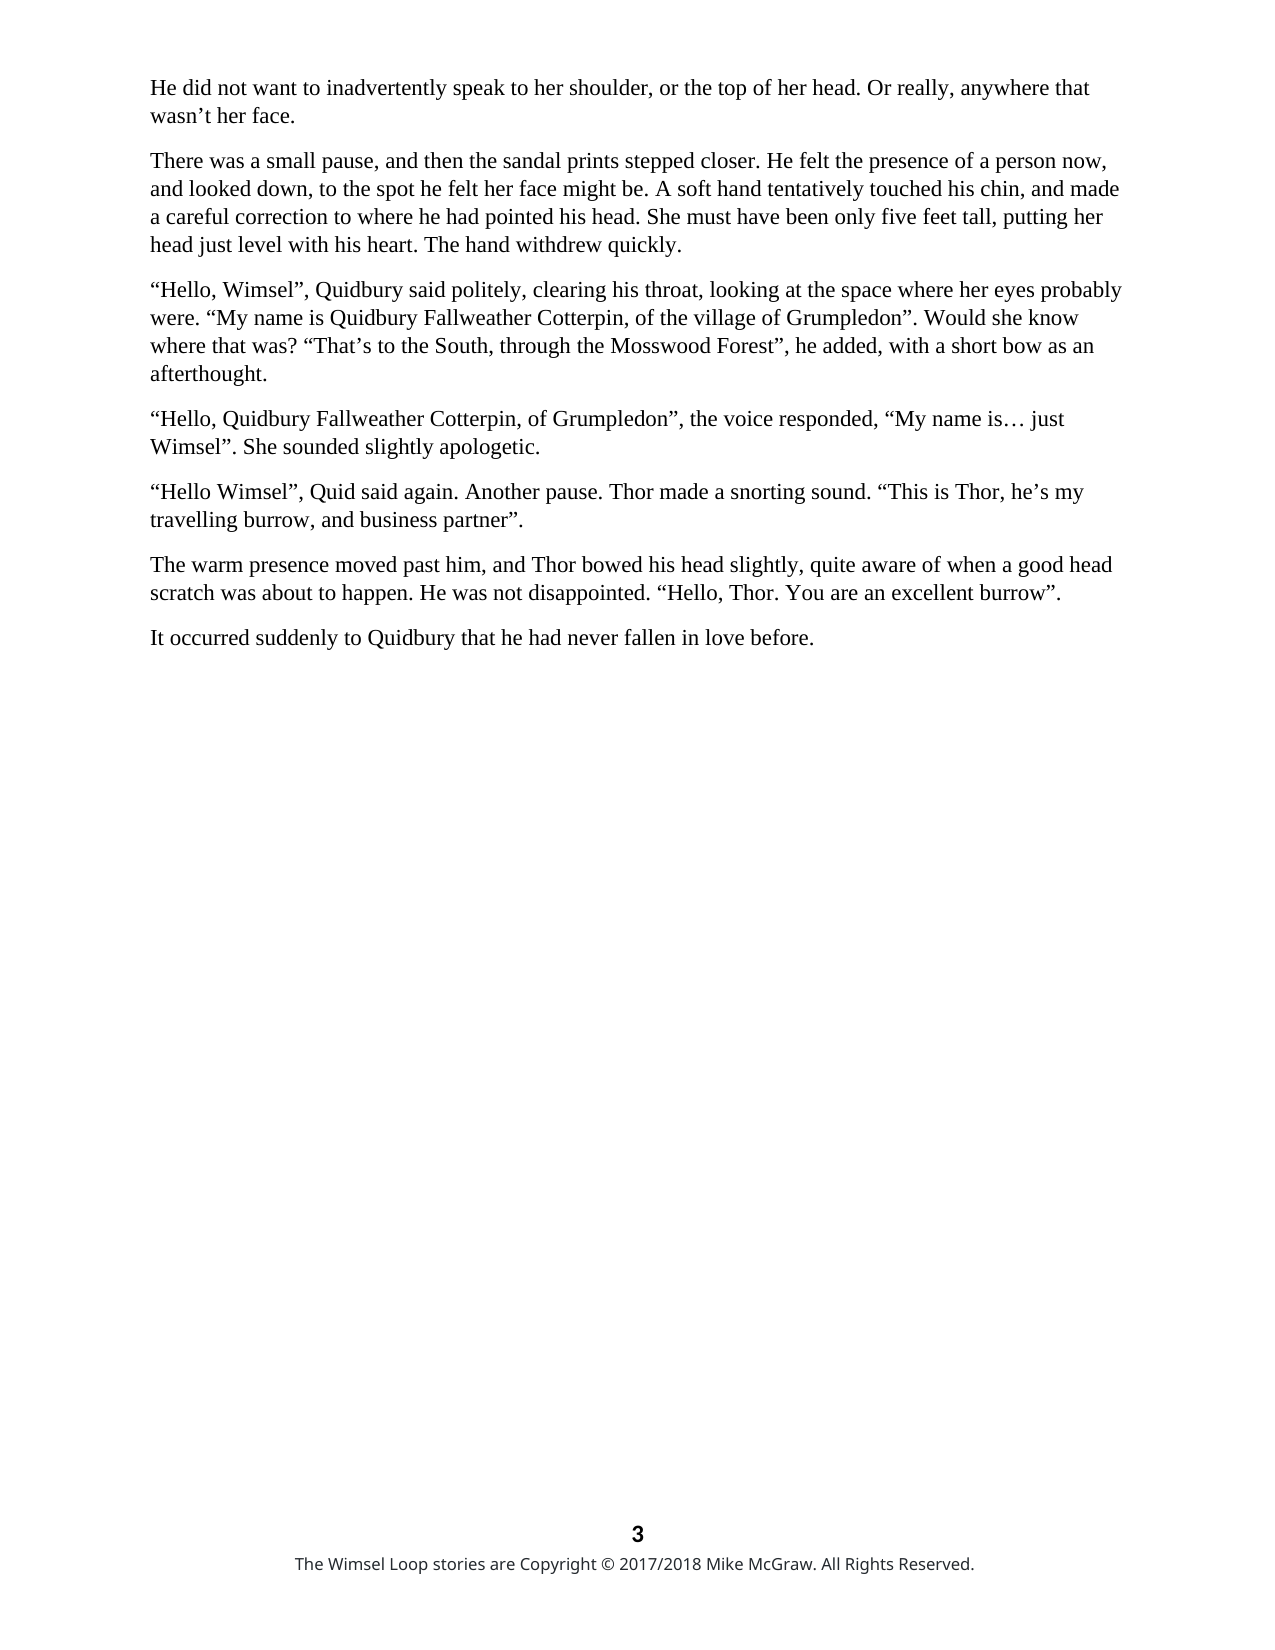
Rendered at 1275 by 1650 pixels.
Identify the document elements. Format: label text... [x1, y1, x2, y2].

text “Hello, Quidbury Fallweather Cotterpin, of Grumpledon”, the voice responded, “My name is… just Wimsel”. She sounded slightly apologetic. [150, 405, 1125, 459]
text There was a small pause, and then the sandal prints stepped closer. He felt the presence of a person now, and looked down, to the spot he felt her face might be. A soft hand tentatively touched his chin, and made a careful correction to where he had pointed his head. She must have been only five feet tall, putting her head just level with his heart. The hand withdrew quickly. [150, 147, 1125, 257]
text The warm presence moved past him, and Thor bowed his head slightly, quite aware of when a good head scratch was about to happen. He was not disappointed. “Hello, Thor. You are an excellent burrow”. [150, 551, 1125, 605]
text It occurred suddenly to Quidbury that he had never fallen in love before. [150, 624, 1125, 650]
text “Hello Wimsel”, Quid said again. Another pause. Thor made a snorting sound. “This is Thor, he’s my travelling burrow, and business partner”. [150, 478, 1125, 532]
text He did not want to inadvertently speak to her shoulder, or the top of her head. Or really, anywhere that wasn’t her face. [150, 74, 1125, 128]
text “Hello, Wimsel”, Quidbury said politely, clearing his throat, looking at the space where her eyes probably were. “My name is Quidbury Fallweather Cotterpin, of the village of Grumpledon”. Would she know where that was? “That’s to the South, through the Mosswood Forest”, he added, with a short bow as an afterthought. [150, 276, 1125, 387]
